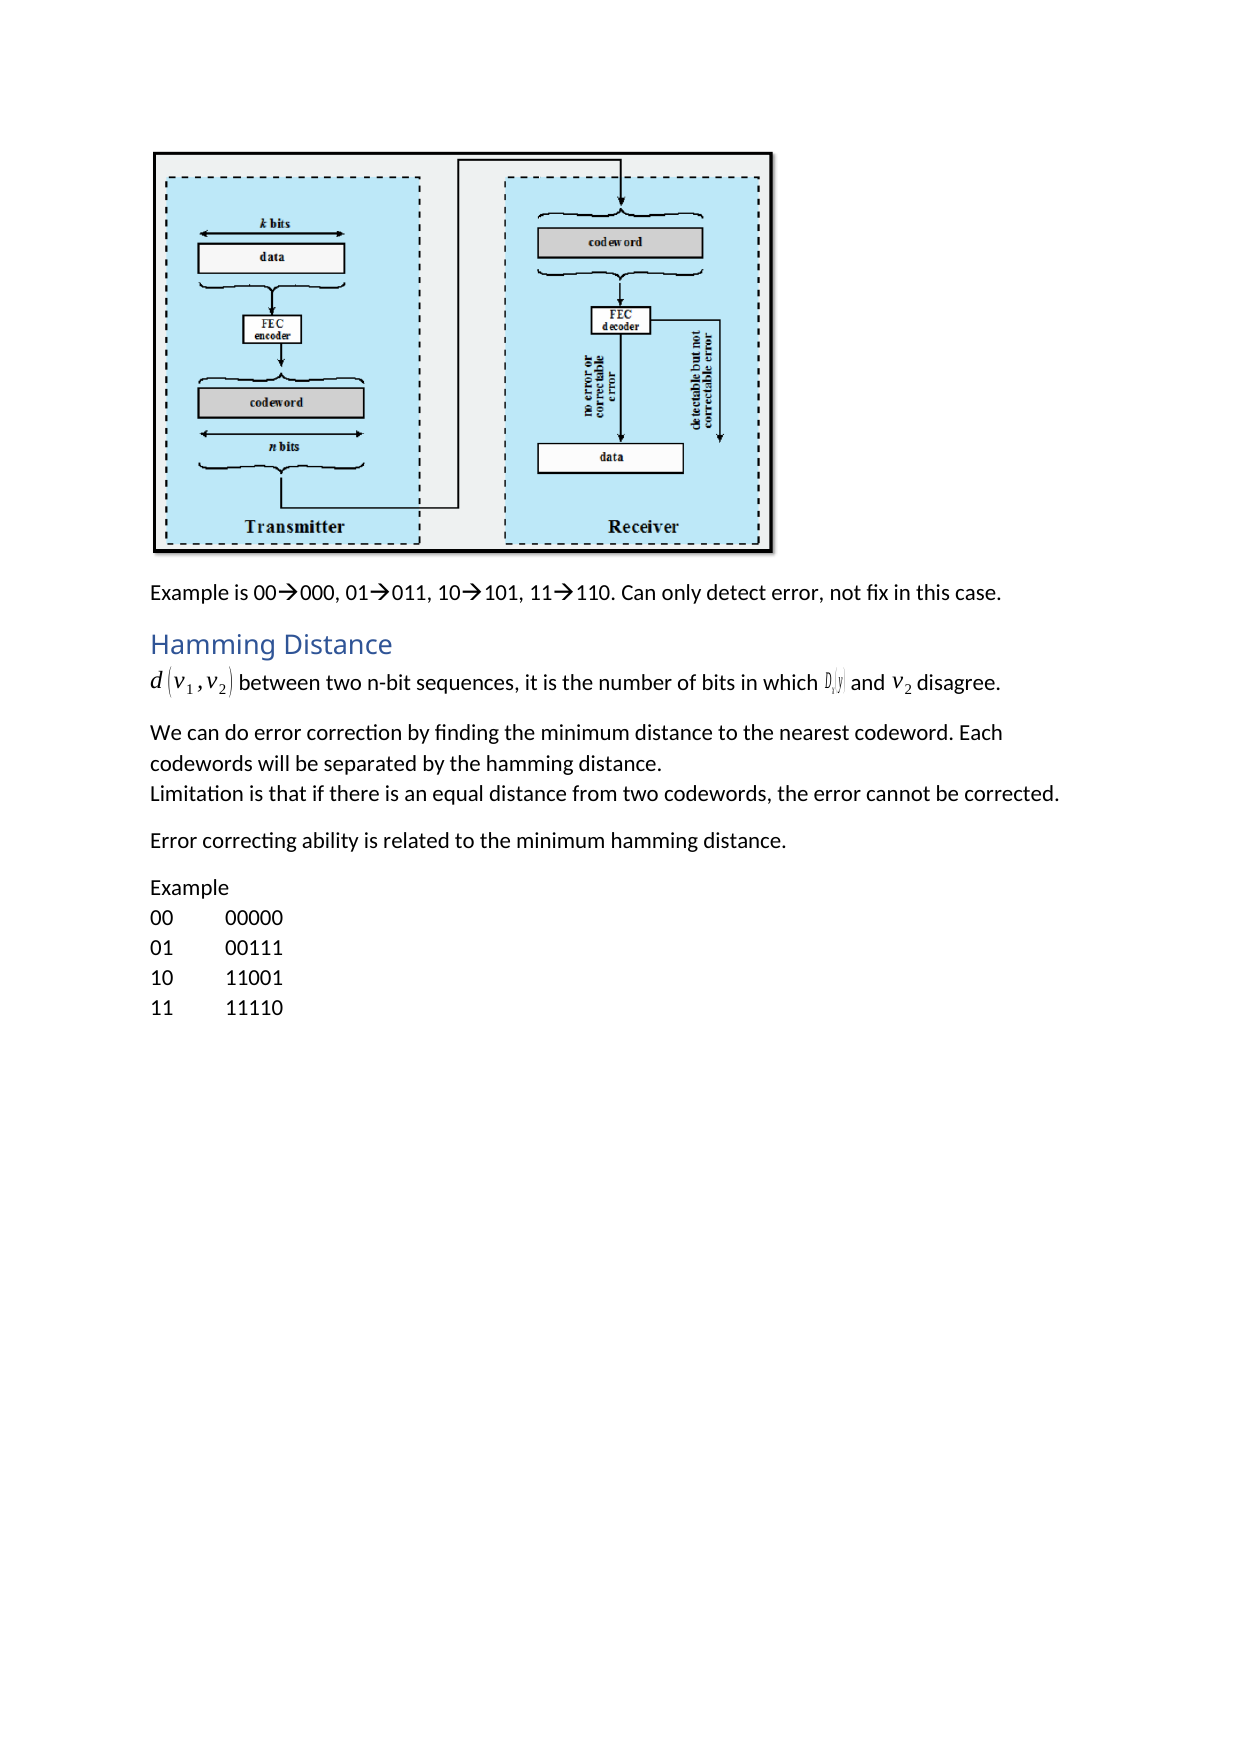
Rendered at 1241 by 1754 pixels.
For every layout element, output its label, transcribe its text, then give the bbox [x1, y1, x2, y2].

text We can do error correction by finding the minimum distance to the nearest codeword. Each codewords will be separated by the hamming distance. Limitation is that if there is an equal distance from two codewords, the error cannot be corrected. [150, 718, 1090, 807]
text between two n-bit sequences, it is the number of bits in which and disagree. [150, 665, 1090, 699]
subtitle Hamming Distance [150, 625, 1090, 662]
text Error correcting ability is related to the minimum hamming distance. [150, 826, 1090, 854]
picture [150, 150, 779, 558]
text Example is 00000, 01011, 10101, 11110. Can only detect error, not fix in this case. [150, 578, 1090, 606]
text Example 00 00000 01 00111 10 11001 11 11110 [150, 873, 1090, 1021]
